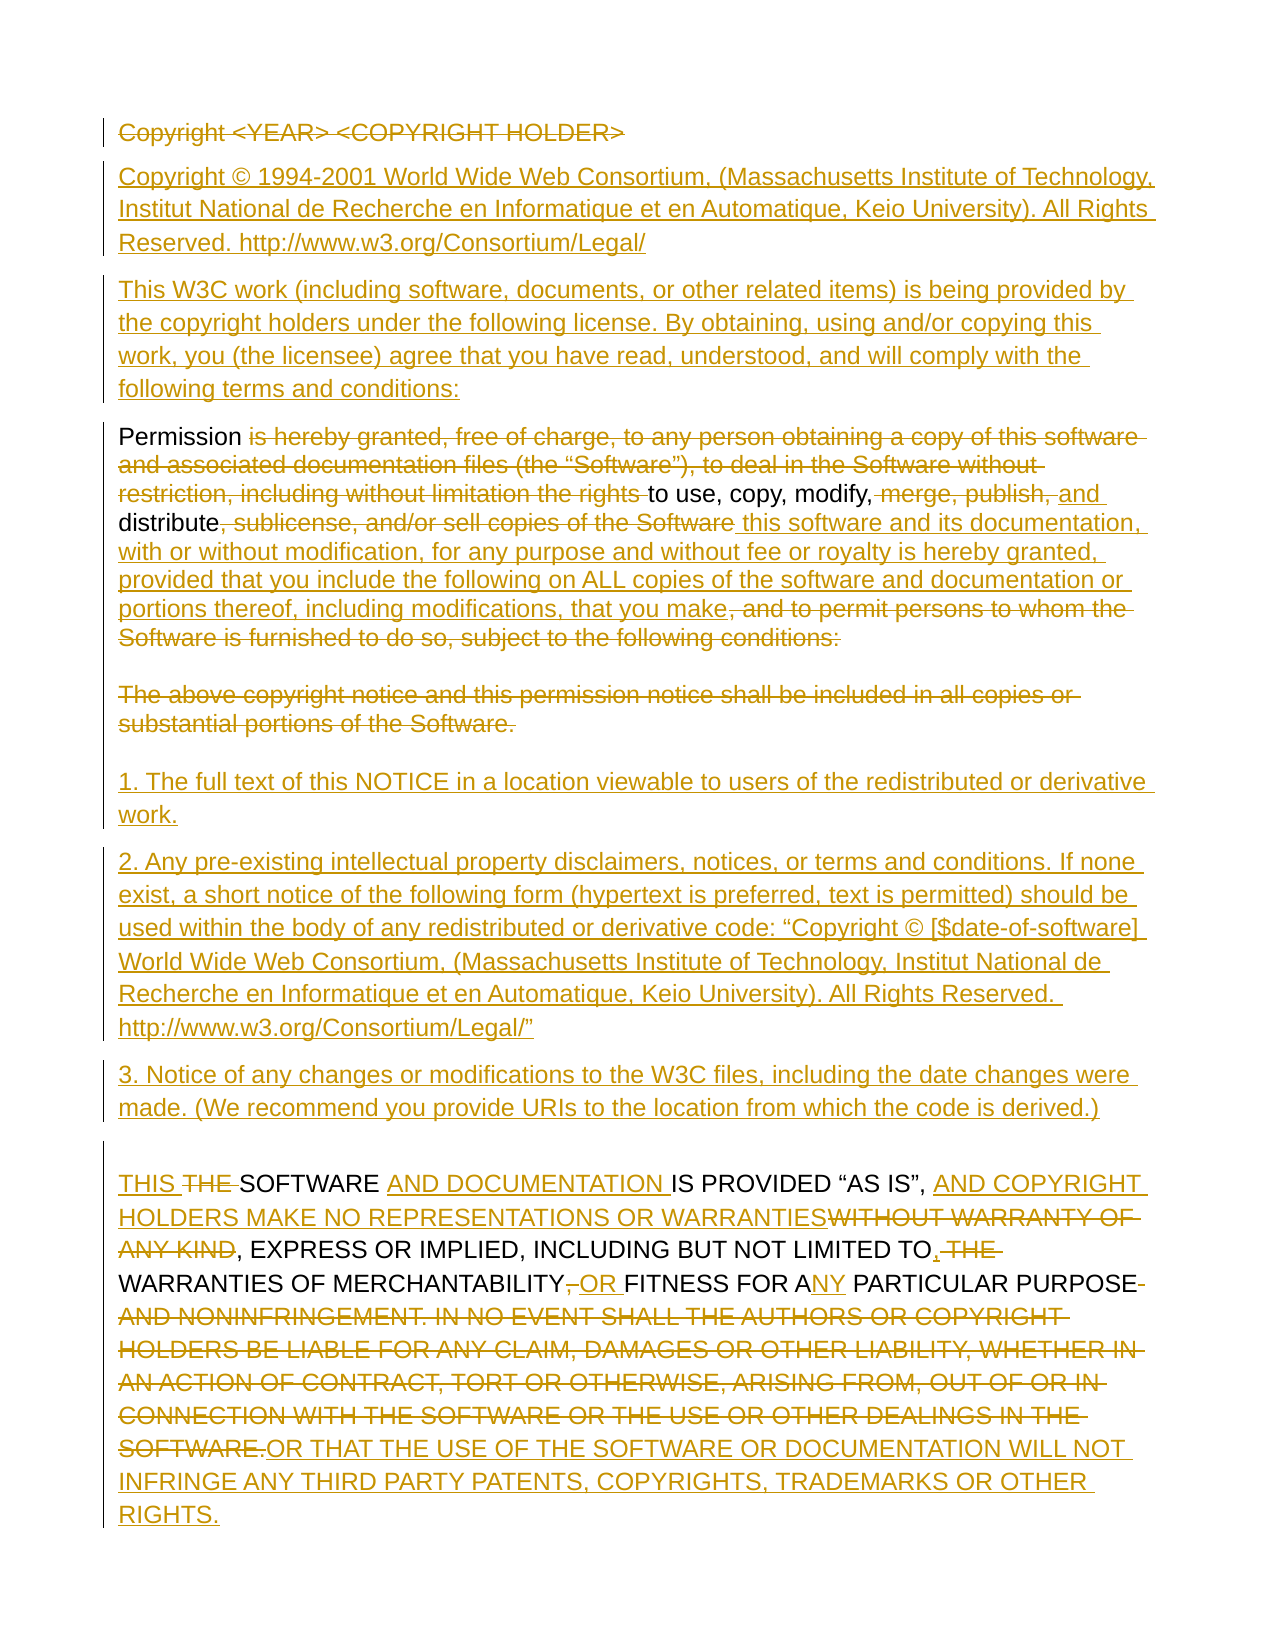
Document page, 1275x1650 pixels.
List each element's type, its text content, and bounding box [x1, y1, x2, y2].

text Permission to use, copy, modify,and distribute this software and its documentation, with or without modification, for any purpose and without fee or royalty is hereby granted, provided that you include the following on ALL copies of the software and documentation or portions thereof, including modifications, that you make [118, 422, 1157, 652]
text Copyright © 1994-2001 World Wide Web Consortium, (Massachusetts Institute of Technology, Institut National de Recherche en Informatique et en Automatique, Keio University). All Rights Reserved. http://www.w3.org/Consortium/Legal/ [118, 161, 1157, 256]
text 2. Any pre-existing intellectual property disclaimers, notices, or terms and conditions. If none exist, a short notice of the following form (hypertext is preferred, text is permitted) should be used within the body of any redistributed or derivative code: “Copyright © [$date-of-software] World Wide Web Consortium, (Massachusetts Institute of Technology, Institut National de Recherche en Informatique et en Automatique, Keio University). All Rights Reserved. http://www.w3.org/Consortium/Legal/” [118, 847, 1157, 1041]
text 3. Notice of any changes or modifications to the W3C files, including the date changes were made. (We recommend you provide URIs to the location from which the code is derived.)THIS SOFTWARE AND DOCUMENTATION IS PROVIDED “AS IS”, AND COPYRIGHT HOLDERS MAKE NO REPRESENTATIONS OR WARRANTIES, EXPRESS OR IMPLIED, INCLUDING BUT NOT LIMITED TO,WARRANTIES OF MERCHANTABILITYOR FITNESS FOR ANY PARTICULAR PURPOSEOR THAT THE USE OF THE SOFTWARE OR DOCUMENTATION WILL NOT INFRINGE ANY THIRD PARTY PATENTS, COPYRIGHTS, TRADEMARKS OR OTHER RIGHTS. [118, 1060, 1157, 1122]
text This W3C work (including software, documents, or other related items) is being provided by the copyright holders under the following license. By obtaining, using and/or copying this work, you (the licensee) agree that you have read, understood, and will comply with the following terms and conditions: [118, 275, 1157, 403]
text 1. The full text of this NOTICE in a location viewable to users of the redistributed or derivative work. [118, 767, 1157, 828]
